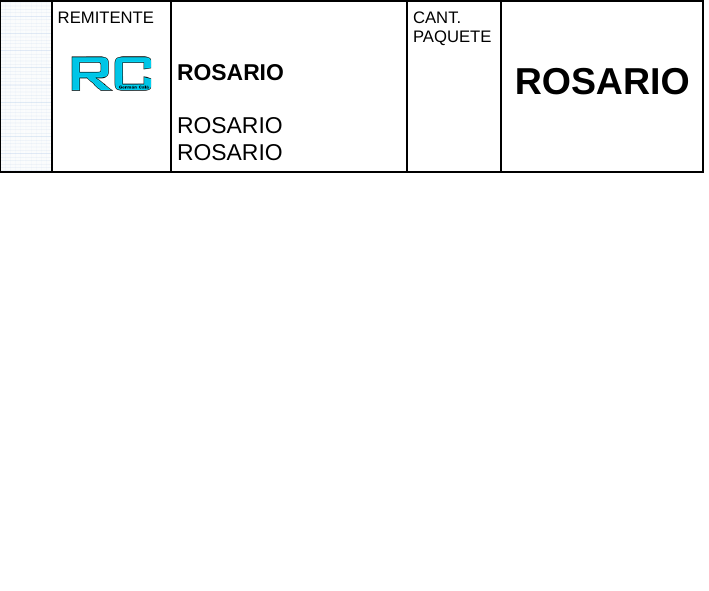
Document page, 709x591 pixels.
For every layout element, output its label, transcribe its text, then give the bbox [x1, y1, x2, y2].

table_cell CANT. PAQUETE [408, 2, 500, 171]
table_cell ROSARIO ROSARIO ROSARIO [172, 2, 406, 171]
text </for> [0, 173, 709, 187]
picture [71, 56, 152, 91]
table_header DESTINATARIO [1, 2, 51, 171]
table_cell REMITENTE [53, 2, 170, 171]
table_cell ROSARIO [502, 2, 702, 171]
